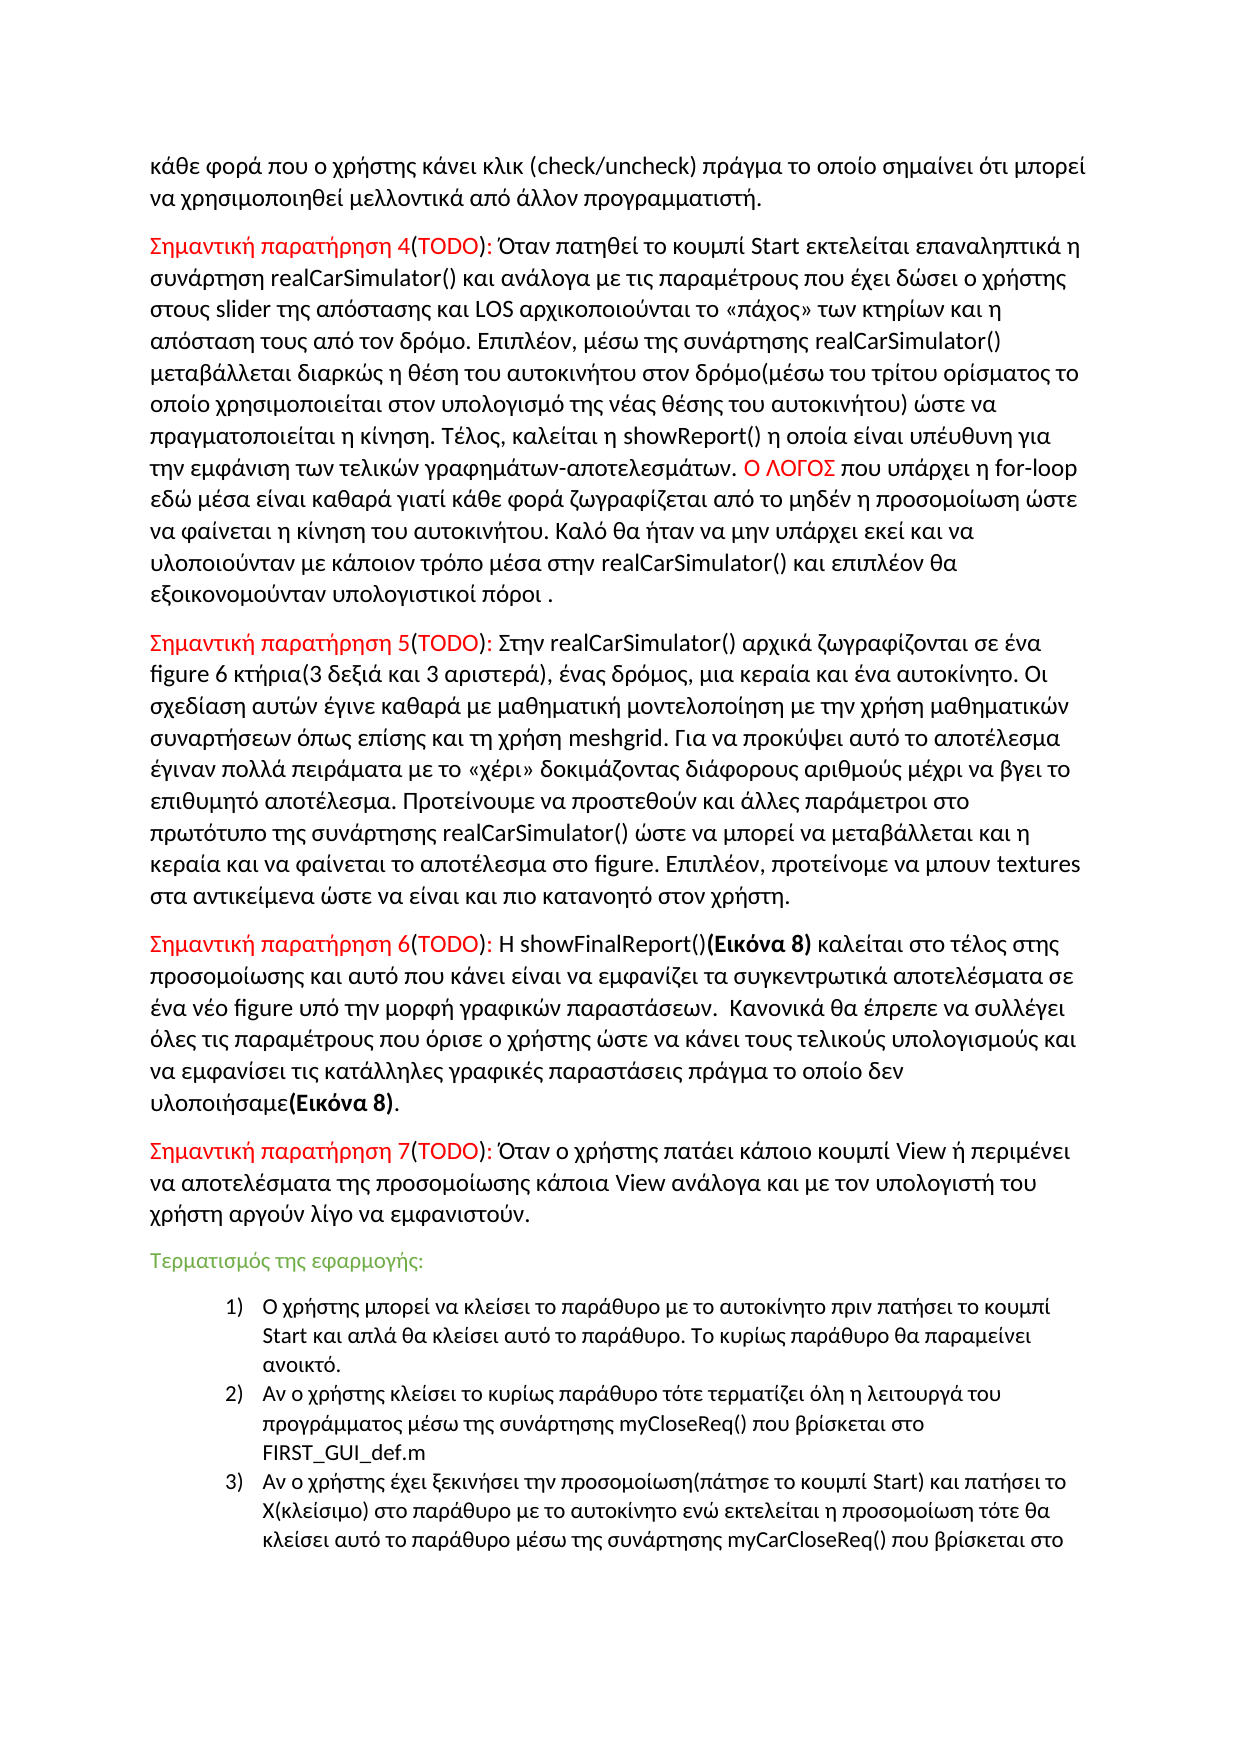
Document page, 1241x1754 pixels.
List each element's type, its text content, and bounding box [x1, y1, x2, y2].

text Τερματισμός της εφαρμογής: [150, 1247, 1090, 1275]
text Σημαντική παρατήρηση 6(TODO): Η showFinalReport()(Εικόνα 8) καλείται στο τέλος στης προσομοίωσης και αυτό που κάνει είναι να εμφανίζει τα συγκεντρωτικά αποτελέσματα σε ένα νέο figure υπό την μορφή γραφικών παραστάσεων. Κανονικά θα έπρεπε να συλλέγει όλες τις παραμέτρους που όρισε ο χρήστης ώστε να κάνει τους τελικούς υπολογισμούς και να εμφανίσει τις κατάλληλες γραφικές παραστάσεις πράγμα το οποίο δεν υλοποιήσαμε(Εικόνα 8). [150, 928, 1090, 1117]
text κάθε φορά που ο χρήστης κάνει κλικ (check/uncheck) πράγμα το οποίο σημαίνει ότι μπορεί να χρησιμοποιηθεί μελλοντικά από άλλον προγραμματιστή. [150, 150, 1090, 212]
text Σημαντική παρατήρηση 5(TODO): Στην realCarSimulator() αρχικά ζωγραφίζονται σε ένα figure 6 κτήρια(3 δεξιά και 3 αριστερά), ένας δρόμος, μια κεραία και ένα αυτοκίνητο. Οι σχεδίαση αυτών έγινε καθαρά με μαθηματική μοντελοποίηση με την χρήση μαθηματικών συναρτήσεων όπως επίσης και τη χρήση meshgrid. Για να προκύψει αυτό το αποτέλεσμα έγιναν πολλά πειράματα με το «χέρι» δοκιμάζοντας διάφορους αριθμούς μέχρι να βγει το επιθυμητό αποτέλεσμα. Προτείνουμε να προστεθούν και άλλες παράμετροι στο πρωτότυπο της συνάρτησης realCarSimulator() ώστε να μπορεί να μεταβάλλεται και η κεραία και να φαίνεται το αποτέλεσμα στο figure. Επιπλέον, προτείνομε να μπουν textures στα αντικείμενα ώστε να είναι και πιο κατανοητό στον χρήστη. [150, 627, 1090, 911]
list Αν ο χρήστης έχει ξεκινήσει την προσομοίωση(πάτησε το κουμπί Start) και πατήσει το Χ(κλείσιμο) στο παράθυρο με το αυτοκίνητο ενώ εκτελείται η προσομοίωση τότε θα κλείσει αυτό το παράθυρο μέσω της συνάρτησης myCarCloseReq() που βρίσκεται στο [225, 1467, 1090, 1553]
list Αν ο χρήστης κλείσει το κυρίως παράθυρο τότε τερματίζει όλη η λειτουργά του προγράμματος μέσω της συνάρτησης myCloseReq() που βρίσκεται στο FIRST_GUI_def.m [225, 1379, 1090, 1466]
list Ο χρήστης μπορεί να κλείσει το παράθυρο με το αυτοκίνητο πριν πατήσει το κουμπί Start και απλά θα κλείσει αυτό το παράθυρο. Το κυρίως παράθυρο θα παραμείνει ανοικτό. [225, 1292, 1090, 1378]
text Σημαντική παρατήρηση 4(TODO): Όταν πατηθεί το κουμπί Start εκτελείται επαναληπτικά η συνάρτηση realCarSimulator() και ανάλογα με τις παραμέτρους που έχει δώσει ο χρήστης στους slider της απόστασης και LOS αρχικοποιούνται το «πάχος» των κτηρίων και η απόσταση τους από τον δρόμο. Επιπλέον, μέσω της συνάρτησης realCarSimulator() μεταβάλλεται διαρκώς η θέση του αυτοκινήτου στον δρόμο(μέσω του τρίτου ορίσματος το οποίο χρησιμοποιείται στον υπολογισμό της νέας θέσης του αυτοκινήτου) ώστε να πραγματοποιείται η κίνηση. Τέλος, καλείται η showReport() η οποία είναι υπέυθυνη για την εμφάνιση των τελικών γραφημάτων-αποτελεσμάτων. Ο ΛΟΓΟΣ που υπάρχει η for-loop εδώ μέσα είναι καθαρά γιατί κάθε φορά ζωγραφίζεται από το μηδέν η προσομοίωση ώστε να φαίνεται η κίνηση του αυτοκινήτου. Καλό θα ήταν να μην υπάρχει εκεί και να υλοποιούνταν με κάποιον τρόπο μέσα στην realCarSimulator() και επιπλέον θα εξοικονομούνταν υπολογιστικοί πόροι . [150, 230, 1090, 609]
text Σημαντική παρατήρηση 7(TODO): Όταν ο χρήστης πατάει κάποιο κουμπί View ή περιμένει να αποτελέσματα της προσομοίωσης κάποια View ανάλογα και με τον υπολογιστή του χρήστη αργούν λίγο να εμφανιστούν. [150, 1135, 1090, 1229]
